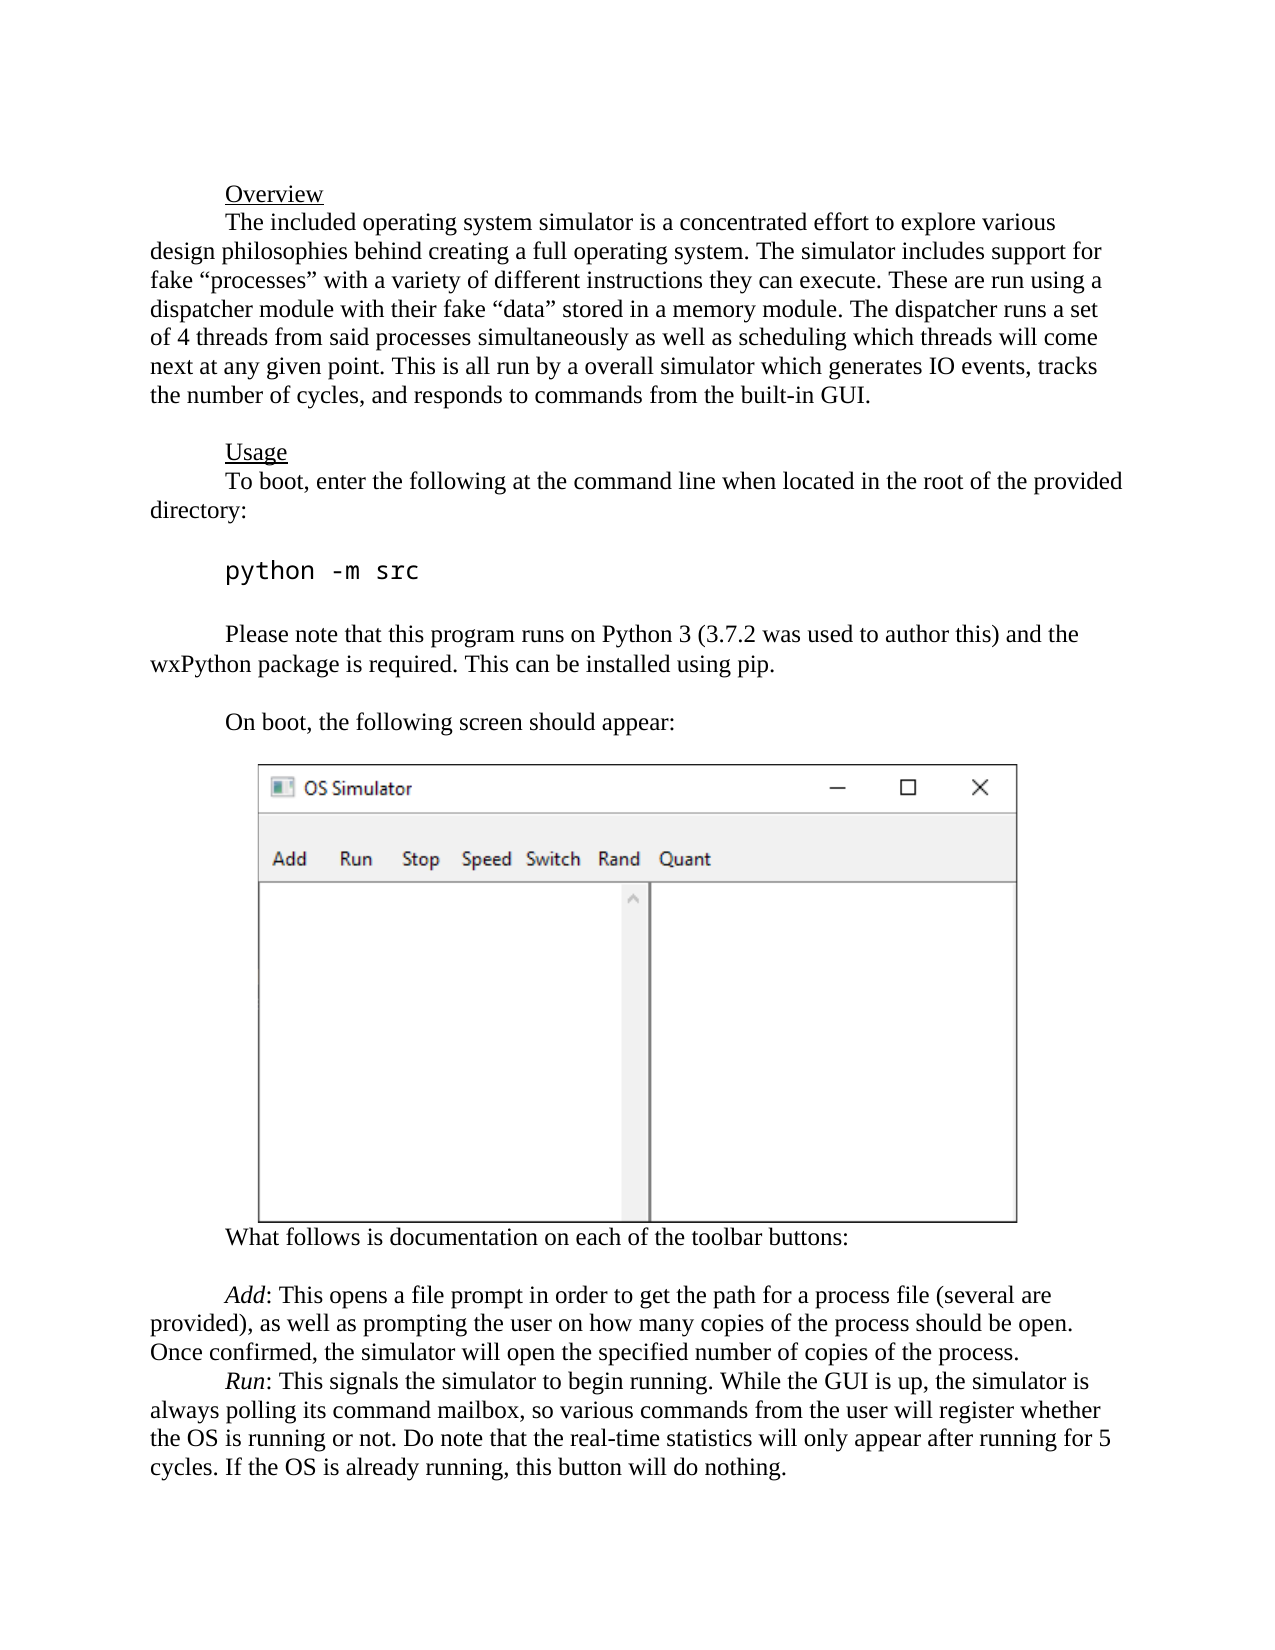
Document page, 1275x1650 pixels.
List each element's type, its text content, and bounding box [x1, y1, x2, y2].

text What follows is documentation on each of the toolbar buttons: [150, 764, 1125, 1251]
text To boot, enter the following at the command line when located in the root of the provided directory: [150, 466, 1125, 524]
text python -m src [150, 552, 1125, 587]
text Add: This opens a file prompt in order to get the path for a process file (several are provided), as well as prompting the user on how many copies of the process should be open. Once confirmed, the simulator will open the specified number of copies of the process. [150, 1280, 1125, 1366]
text On boot, the following screen should appear: [150, 707, 1125, 736]
text Overview [150, 179, 1125, 207]
text Please note that this program runs on Python 3 (3.7.2 was used to author this) and the wxPython package is required. This can be installed using pip. [150, 615, 1125, 678]
text Usage [150, 437, 1125, 466]
text Run: This signals the simulator to begin running. While the GUI is up, the simulator is always polling its command mailbox, so various commands from the user will register whether the OS is running or not. Do note that the real-time statistics will only appear after running for 5 cycles. If the OS is already running, this button will do nothing. [150, 1366, 1125, 1481]
picture [257, 764, 1018, 1223]
text The included operating system simulator is a concentrated effort to explore various design philosophies behind creating a full operating system. The simulator includes support for fake “processes” with a variety of different instructions they can execute. These are run using a dispatcher module with their fake “data” stored in a memory module. The dispatcher runs a set of 4 threads from said processes simultaneously as well as scheduling which threads will come next at any given point. This is all run by a overall simulator which generates IO events, tracks the number of cycles, and responds to commands from the built-in GUI. [150, 207, 1125, 409]
